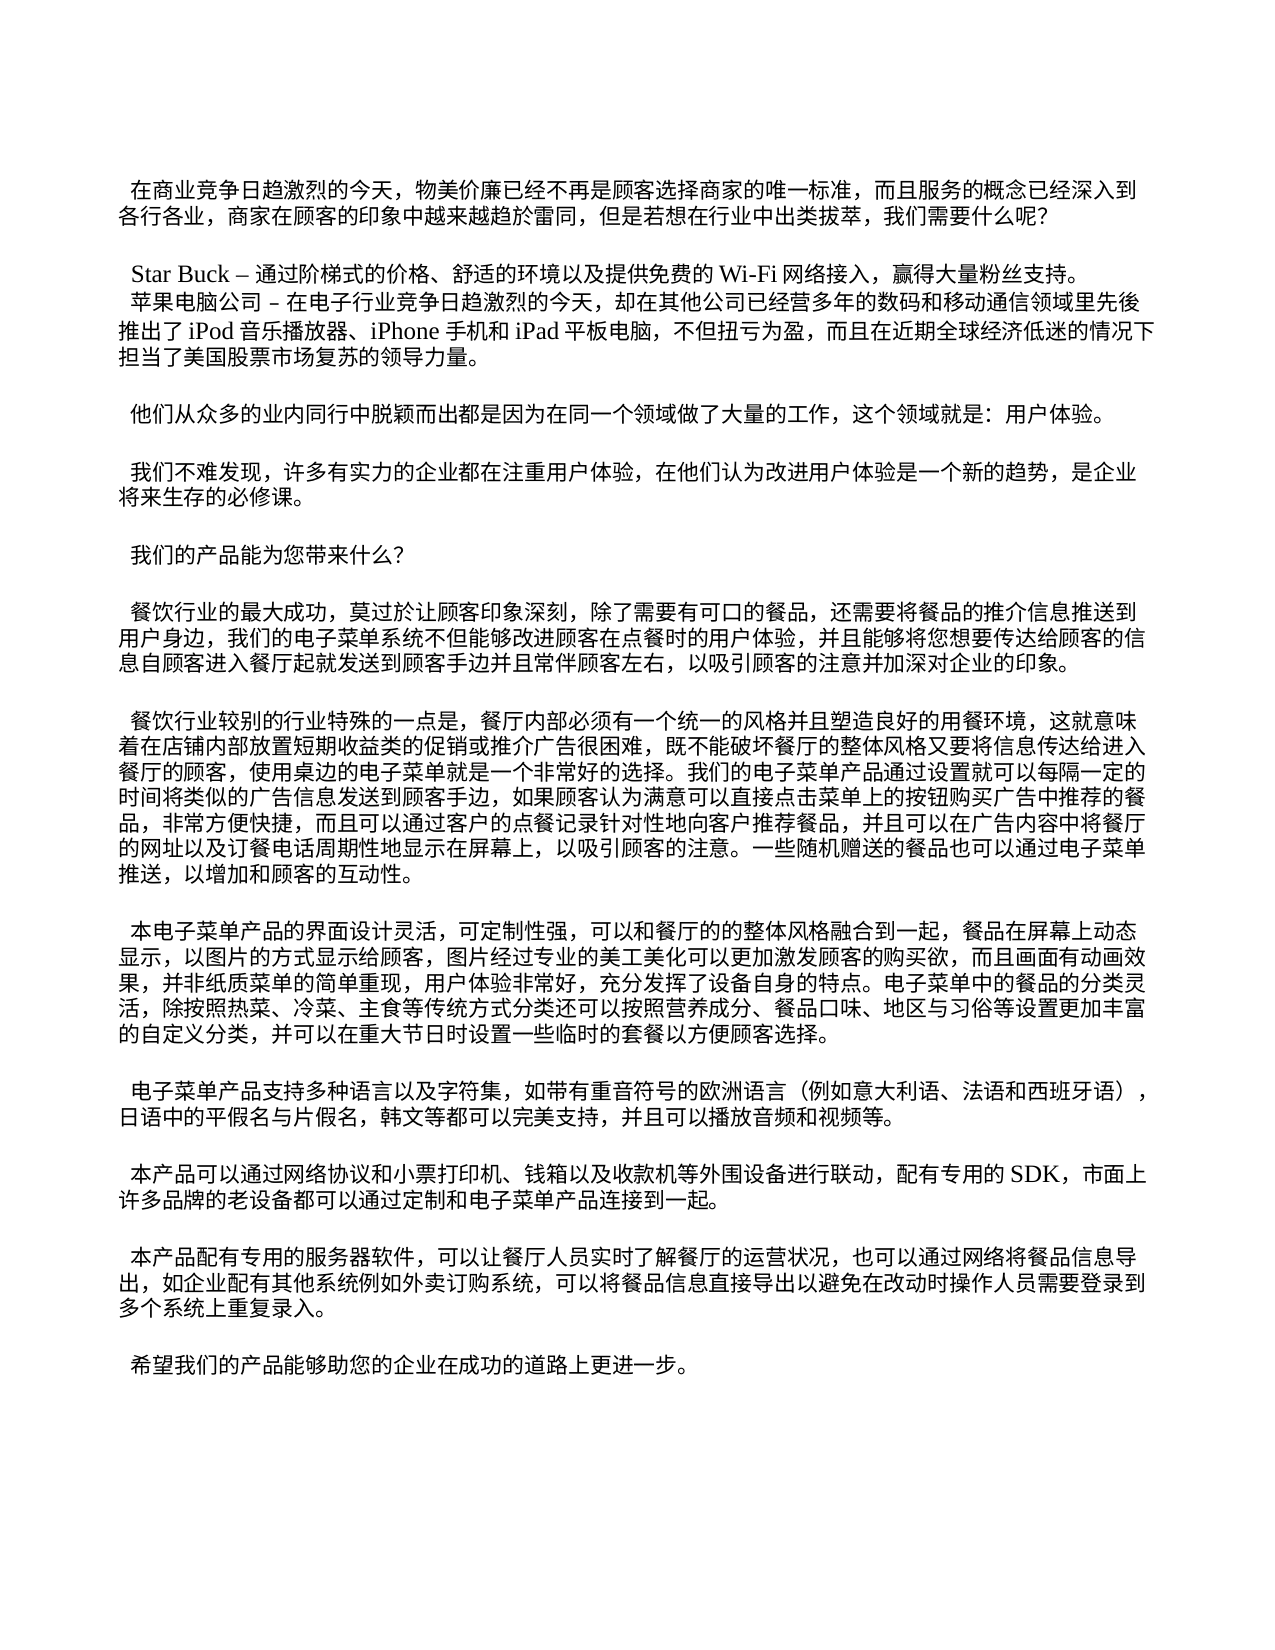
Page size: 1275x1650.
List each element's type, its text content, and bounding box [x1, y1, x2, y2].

text 他们从众多的业内同行中脱颖而出都是因为在同一个领域做了大量的工作，这个领域就是：用户体验。 [118, 399, 1157, 428]
text 我们的产品能为您带来什么？ [118, 540, 1157, 568]
text 电子菜单产品支持多种语言以及字符集，如带有重音符号的欧洲语言（例如意大利语、法语和西班牙语），日语中的平假名与片假名，韩文等都可以完美支持，并且可以播放音频和视频等。 [118, 1076, 1157, 1130]
text 希望我们的产品能够助您的企业在成功的道路上更进一步。 [118, 1351, 1157, 1379]
text 本电子菜单产品的界面设计灵活，可定制性强，可以和餐厅的的整体风格融合到一起，餐品在屏幕上动态显示，以图片的方式显示给顾客，图片经过专业的美工美化可以更加激发顾客的购买欲，而且画面有动画效果，并非纸质菜单的简单重现，用户体验非常好，充分发挥了设备自身的特点。电子菜单中的餐品的分类灵活，除按照热菜、冷菜、主食等传统方式分类还可以按照营养成分、餐品口味、地区与习俗等设置更加丰富的自定义分类，并可以在重大节日时设置一些临时的套餐以方便顾客选择。 [118, 916, 1157, 1047]
text Star Buck – 通过阶梯式的价格、舒适的环境以及提供免费的Wi-Fi网络接入，赢得大量粉丝支持。 [118, 259, 1157, 287]
text 餐饮行业较别的行业特殊的一点是，餐厅内部必须有一个统一的风格并且塑造良好的用餐环境，这就意味着在店铺内部放置短期收益类的促销或推介广告很困难，既不能破坏餐厅的整体风格又要将信息传达给进入餐厅的顾客，使用桌边的电子菜单就是一个非常好的选择。我们的电子菜单产品通过设置就可以每隔一定的时间将类似的广告信息发送到顾客手边，如果顾客认为满意可以直接点击菜单上的按钮购买广告中推荐的餐品，非常方便快捷，而且可以通过客户的点餐记录针对性地向客户推荐餐品，并且可以在广告内容中将餐厅的网址以及订餐电话周期性地显示在屏幕上，以吸引顾客的注意。一些随机赠送的餐品也可以通过电子菜单推送，以增加和顾客的互动性。 [118, 706, 1157, 888]
text 苹果电脑公司 – 在电子行业竞争日趋激烈的今天，却在其他公司已经营多年的数码和移动通信领域里先後推出了iPod音乐播放器、iPhone手机和iPad平板电脑，不但扭亏为盈，而且在近期全球经济低迷的情况下担当了美国股票市场复苏的领导力量。 [118, 287, 1157, 370]
text 餐饮行业的最大成功，莫过於让顾客印象深刻，除了需要有可口的餐品，还需要将餐品的推介信息推送到用户身边，我们的电子菜单系统不但能够改进顾客在点餐时的用户体验，并且能够将您想要传达给顾客的信息自顾客进入餐厅起就发送到顾客手边并且常伴顾客左右，以吸引顾客的注意并加深对企业的印象。 [118, 597, 1157, 677]
text 在商业竞争日趋激烈的今天，物美价廉已经不再是顾客选择商家的唯一标准，而且服务的概念已经深入到各行各业，商家在顾客的印象中越来越趋於雷同，但是若想在行业中出类拔萃，我们需要什么呢？ [118, 176, 1157, 230]
text 我们不难发现，许多有实力的企业都在注重用户体验，在他们认为改进用户体验是一个新的趋势，是企业将来生存的必修课。 [118, 457, 1157, 511]
text 本产品配有专用的服务器软件，可以让餐厅人员实时了解餐厅的运营状况，也可以通过网络将餐品信息导出，如企业配有其他系统例如外卖订购系统，可以将餐品信息直接导出以避免在改动时操作人员需要登录到多个系统上重复录入。 [118, 1242, 1157, 1322]
text 本产品可以通过网络协议和小票打印机、钱箱以及收款机等外围设备进行联动，配有专用的SDK，市面上许多品牌的老设备都可以通过定制和电子菜单产品连接到一起。 [118, 1159, 1157, 1213]
